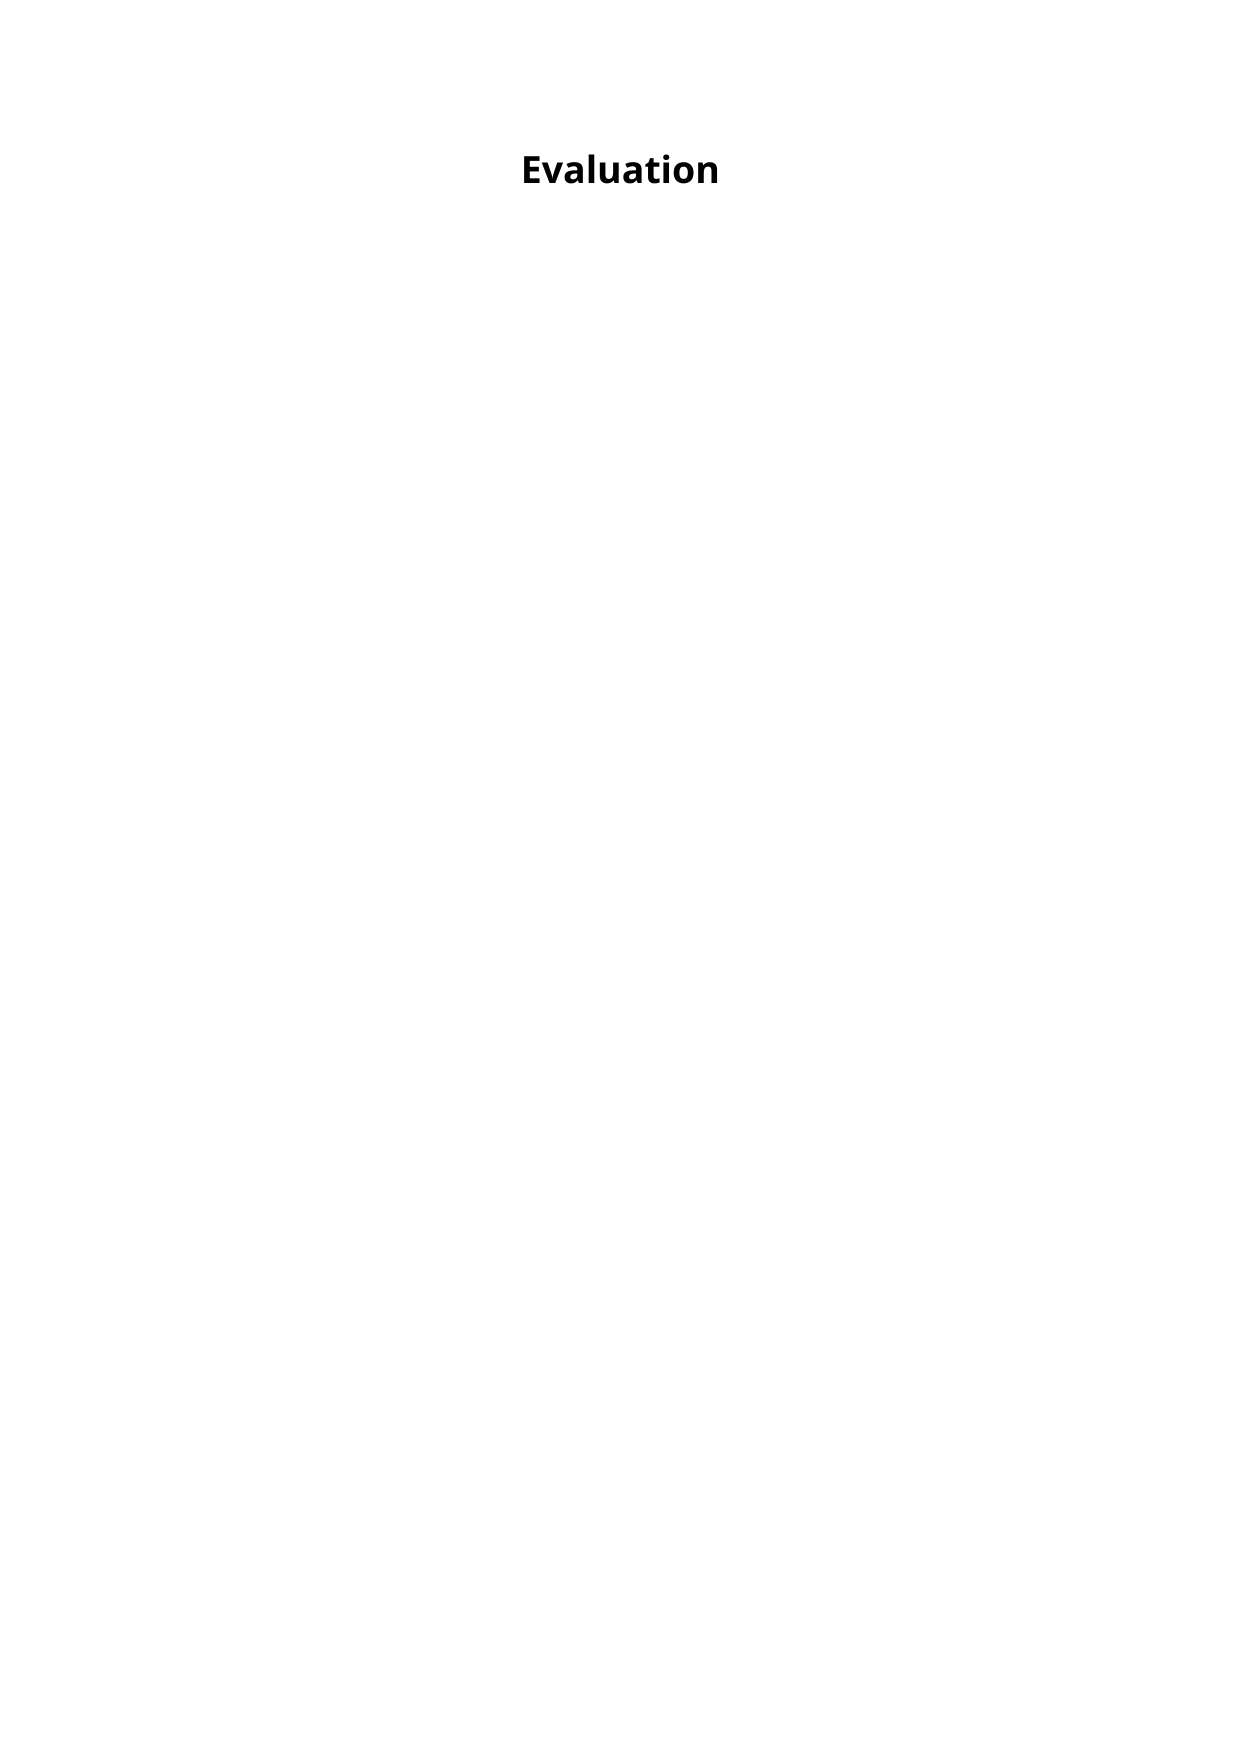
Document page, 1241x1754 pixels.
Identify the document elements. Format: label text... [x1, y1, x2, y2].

subtitle Evaluation [118, 143, 1122, 194]
